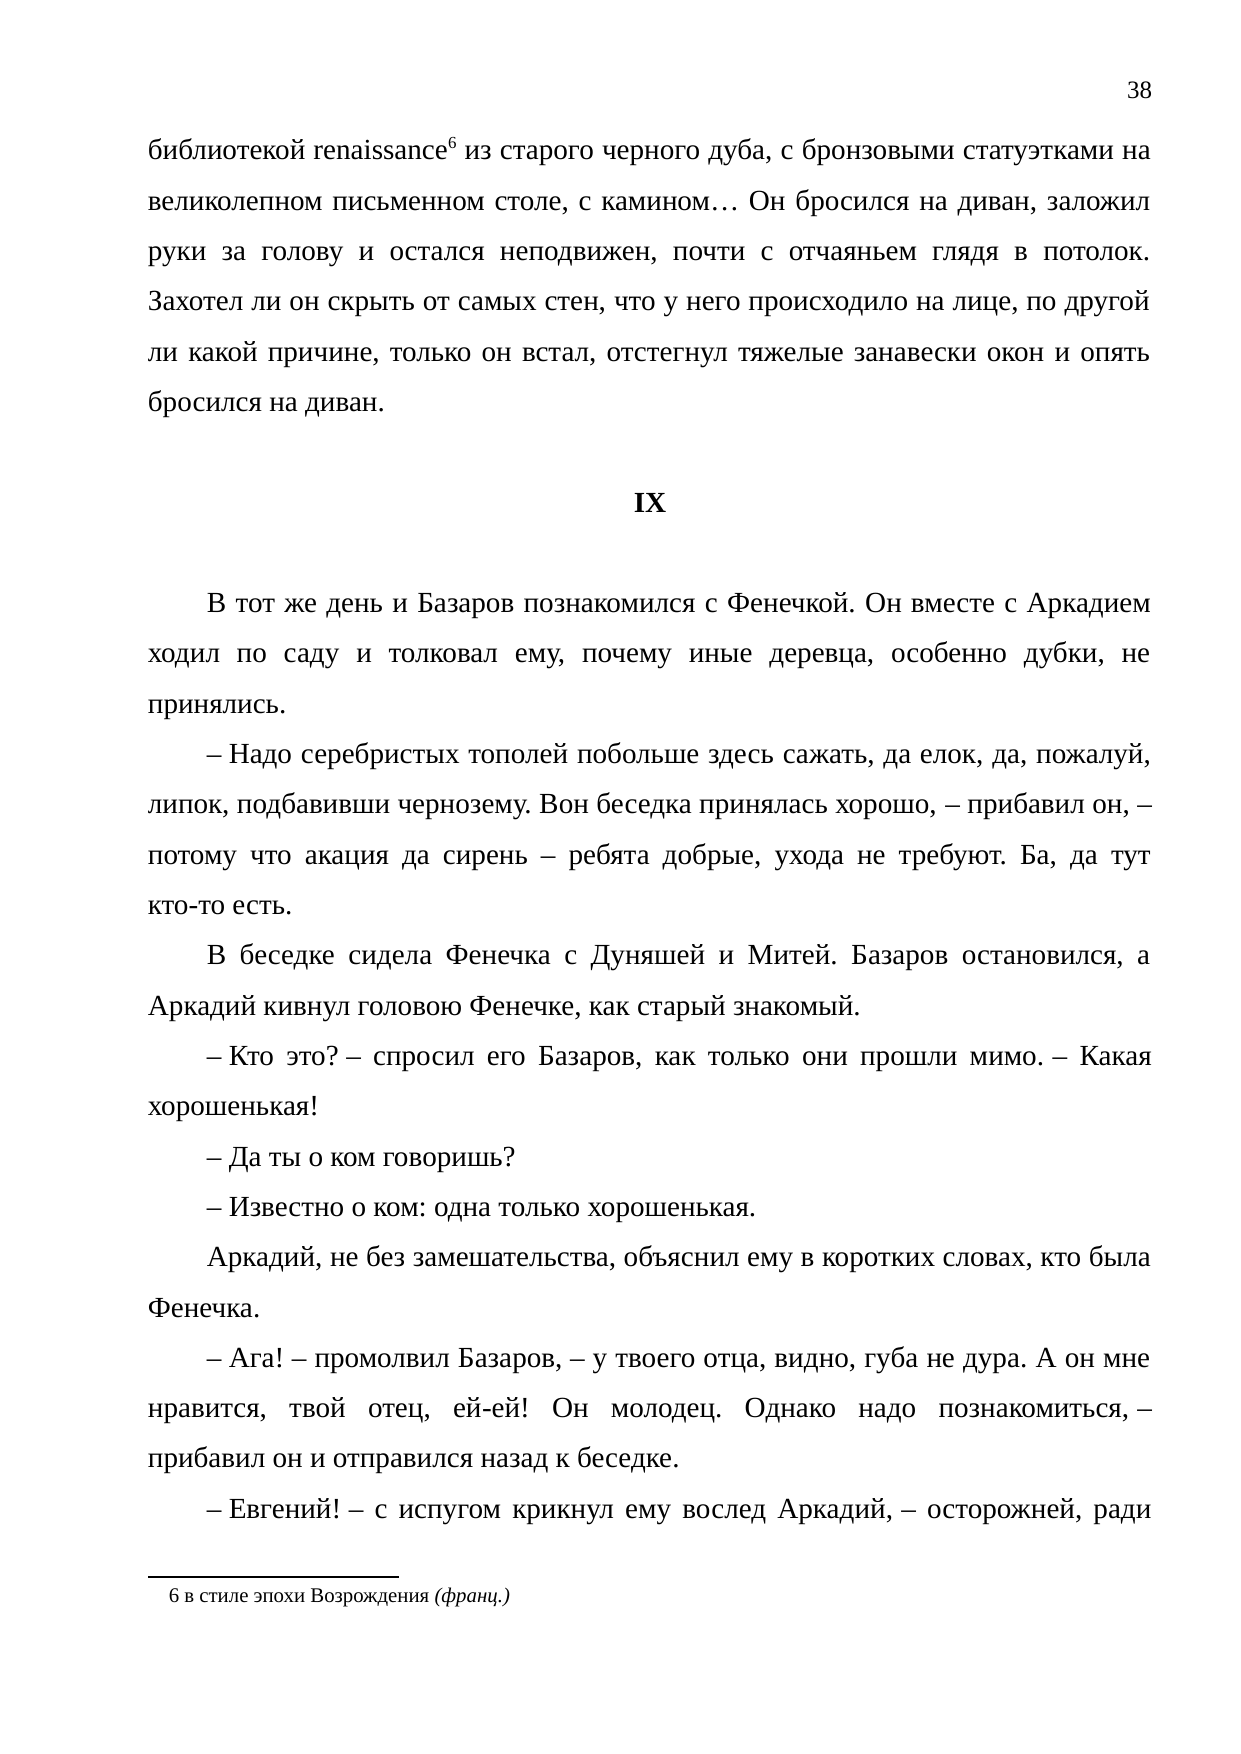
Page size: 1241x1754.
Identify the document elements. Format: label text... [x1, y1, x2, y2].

text – Известно о ком: одна только хорошенькая. [148, 1189, 1152, 1223]
text – Надо серебристых тополей побольше здесь сажать, да елок, да, пожалуй, липок, подбавивши чернозему. Вон беседка принялась хорошо, – прибавил он, – потому что акация да сирень – ребята добрые, ухода не требуют. Ба, да тут кто‑то есть. [148, 736, 1152, 921]
text Аркадий, не без замешательства, объяснил ему в коротких словах, кто была Фенечка. [148, 1239, 1152, 1323]
text библиотекой renaissance из старого черного дуба, с бронзовыми статуэтками на великолепном письменном столе, с камином… Он бросился на диван, заложил руки за голову и остался неподвижен, почти с отчаяньем глядя в потолок. Захотел ли он скрыть от самых стен, что у него происходило на лице, по другой ли какой причине, только он встал, отстегнул тяжелые занавески окон и опять бросился на диван. [148, 132, 1152, 418]
text В беседке сидела Фенечка с Дуняшей и Митей. Базаров остановился, а Аркадий кивнул головою Фенечке, как старый знакомый. [148, 937, 1152, 1021]
text в стиле эпохи Возрождения (франц.) [148, 1583, 1152, 1607]
text – Ага! – промолвил Базаров, – у твоего отца, видно, губа не дура. А он мне нравится, твой отец, ей‑ей! Он молодец. Однако надо познакомиться, – прибавил он и отправился назад к беседке. [148, 1340, 1152, 1474]
text В тот же день и Базаров познакомился с Фенечкой. Он вместе с Аркадием ходил по саду и толковал ему, почему иные деревца, особенно дубки, не принялись. [148, 585, 1152, 719]
text – Да ты о ком говоришь? [148, 1139, 1152, 1172]
text – Кто это? – спросил его Базаров, как только они прошли мимо. – Какая хорошенькая! [148, 1038, 1152, 1122]
text – Евгений! – с испугом крикнул ему вослед Аркадий, – осторожней, ради [148, 1491, 1152, 1524]
subtitle IX [148, 485, 1152, 518]
